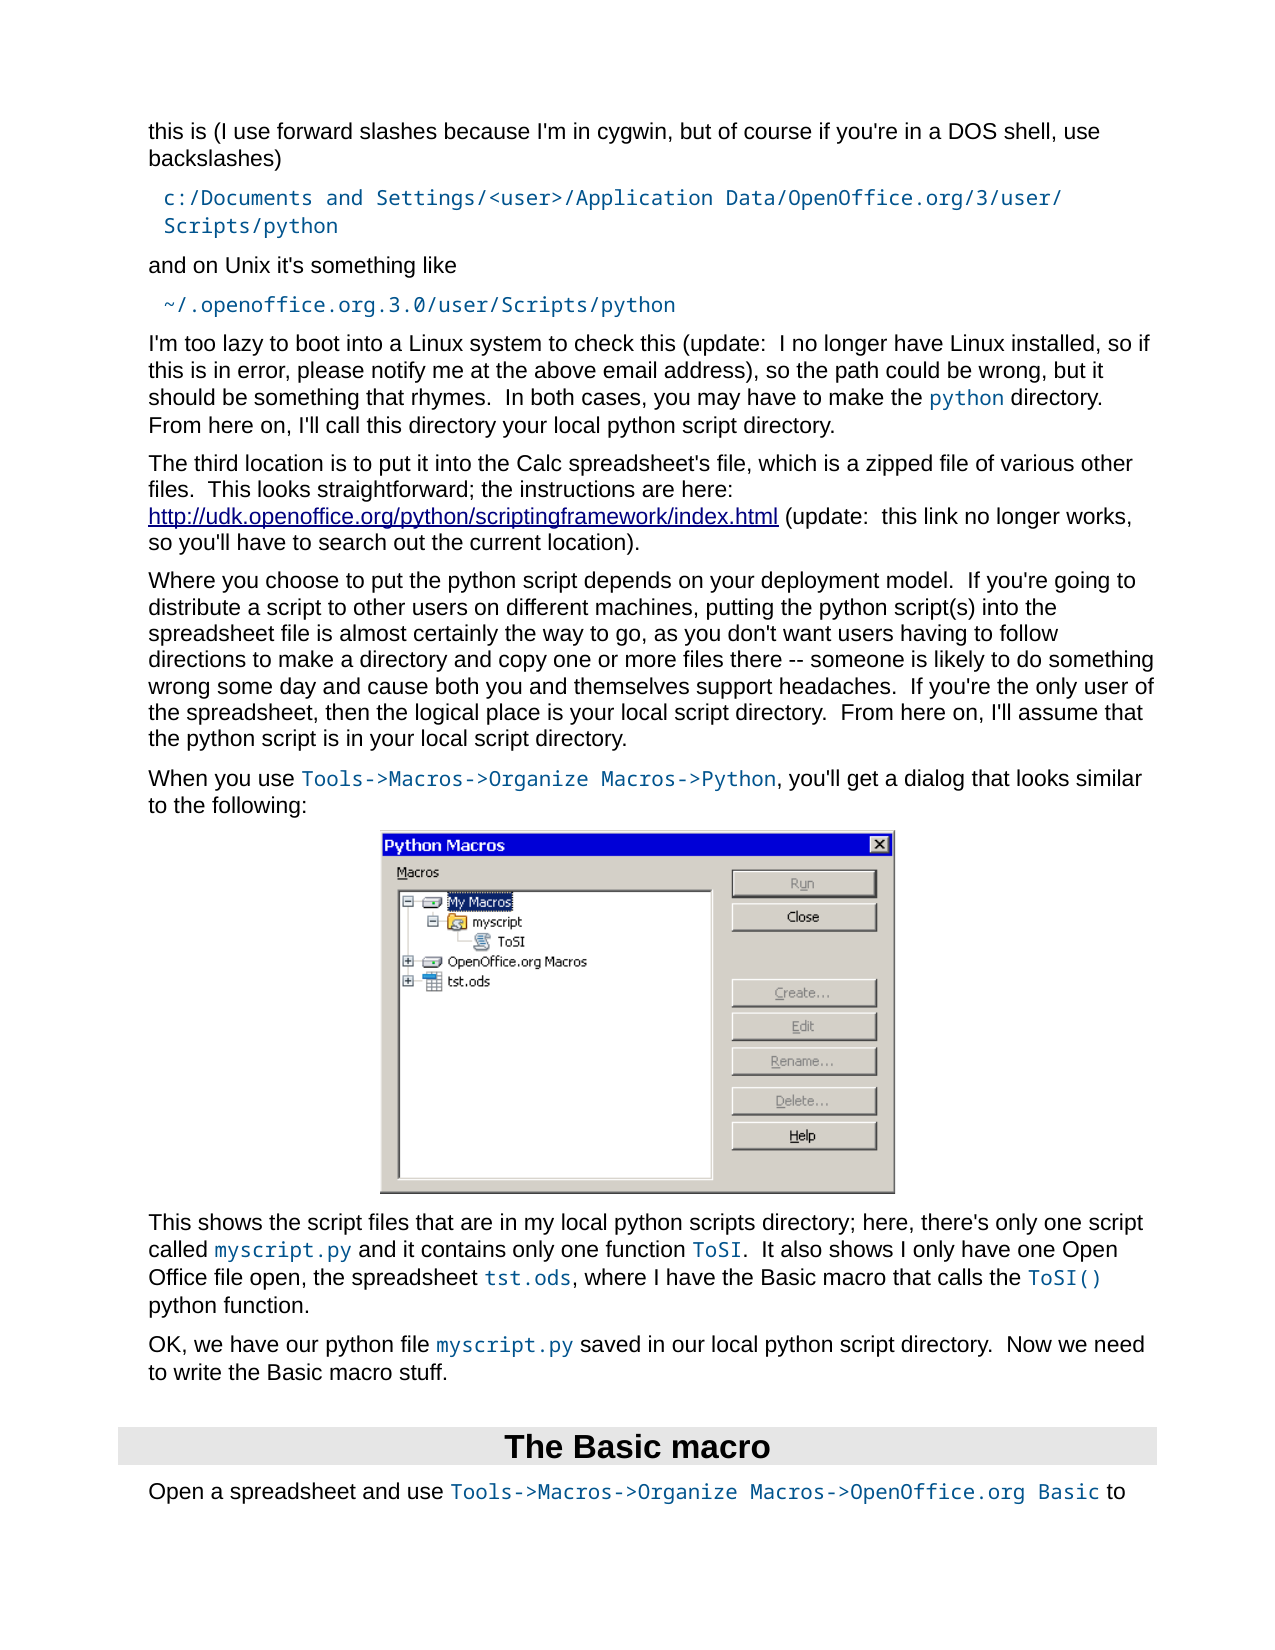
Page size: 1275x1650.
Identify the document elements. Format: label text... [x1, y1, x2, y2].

text Where you choose to put the python script depends on your deployment model. If you're going to distribute a script to other users on different machines, putting the python script(s) into the spreadsheet file is almost certainly the way to go, as you don't want users having to follow directions to make a directory and copy one or more files there -- someone is likely to do something wrong some day and cause both you and themselves support headaches. If you're the only user of the spreadsheet, then the logical place is your local script directory. From here on, I'll assume that the python script is in your local script directory. [148, 567, 1157, 752]
text OK, we have our python file myscript.py saved in our local python script directory. Now we need to write the Basic macro stuff. [148, 1330, 1157, 1385]
text Open a spreadsheet and use Tools->Macros->Organize Macros->OpenOffice.org Basic to [148, 1477, 1157, 1506]
text and on Unix it's something like [148, 252, 1157, 278]
text The third location is to put it into the Calc spreadsheet's file, which is a zipped file of various other files. This looks straightforward; the instructions are here: http://udk.openoffice.org/python/scriptingframework/index.html (update: this link no longer works, so you'll have to search out the current location). [148, 450, 1157, 555]
subtitle The Basic macro [118, 1427, 1157, 1465]
text This shows the script files that are in my local python scripts directory; here, there's only one script called myscript.py and it contains only one function ToSI. It also shows I only have one Open Office file open, the spreadsheet tst.ods, where I have the Basic macro that calls the ToSI() python function. [148, 831, 1157, 1318]
text ~/.openoffice.org.3.0/user/Scripts/python [163, 290, 1157, 318]
text this is (I use forward slashes because I'm in cygwin, but of course if you're in a DOS shell, use backslashes) [148, 118, 1157, 171]
text I'm too lazy to boot into a Linux system to check this (update: I no longer have Linux installed, so if this is in error, please notify me at the above email address), so the path could be wrong, but it should be something that rhymes. In both cases, you may have to make the python directory. From here on, I'll call this directory your local python script directory. [148, 330, 1157, 438]
text c:/Documents and Settings/<user>/Application Data/OpenOffice.org/3/user/Scripts/python [163, 183, 1157, 240]
text When you use Tools->Macros->Organize Macros->Python, you'll get a dialog that looks similar to the following: [148, 764, 1157, 818]
